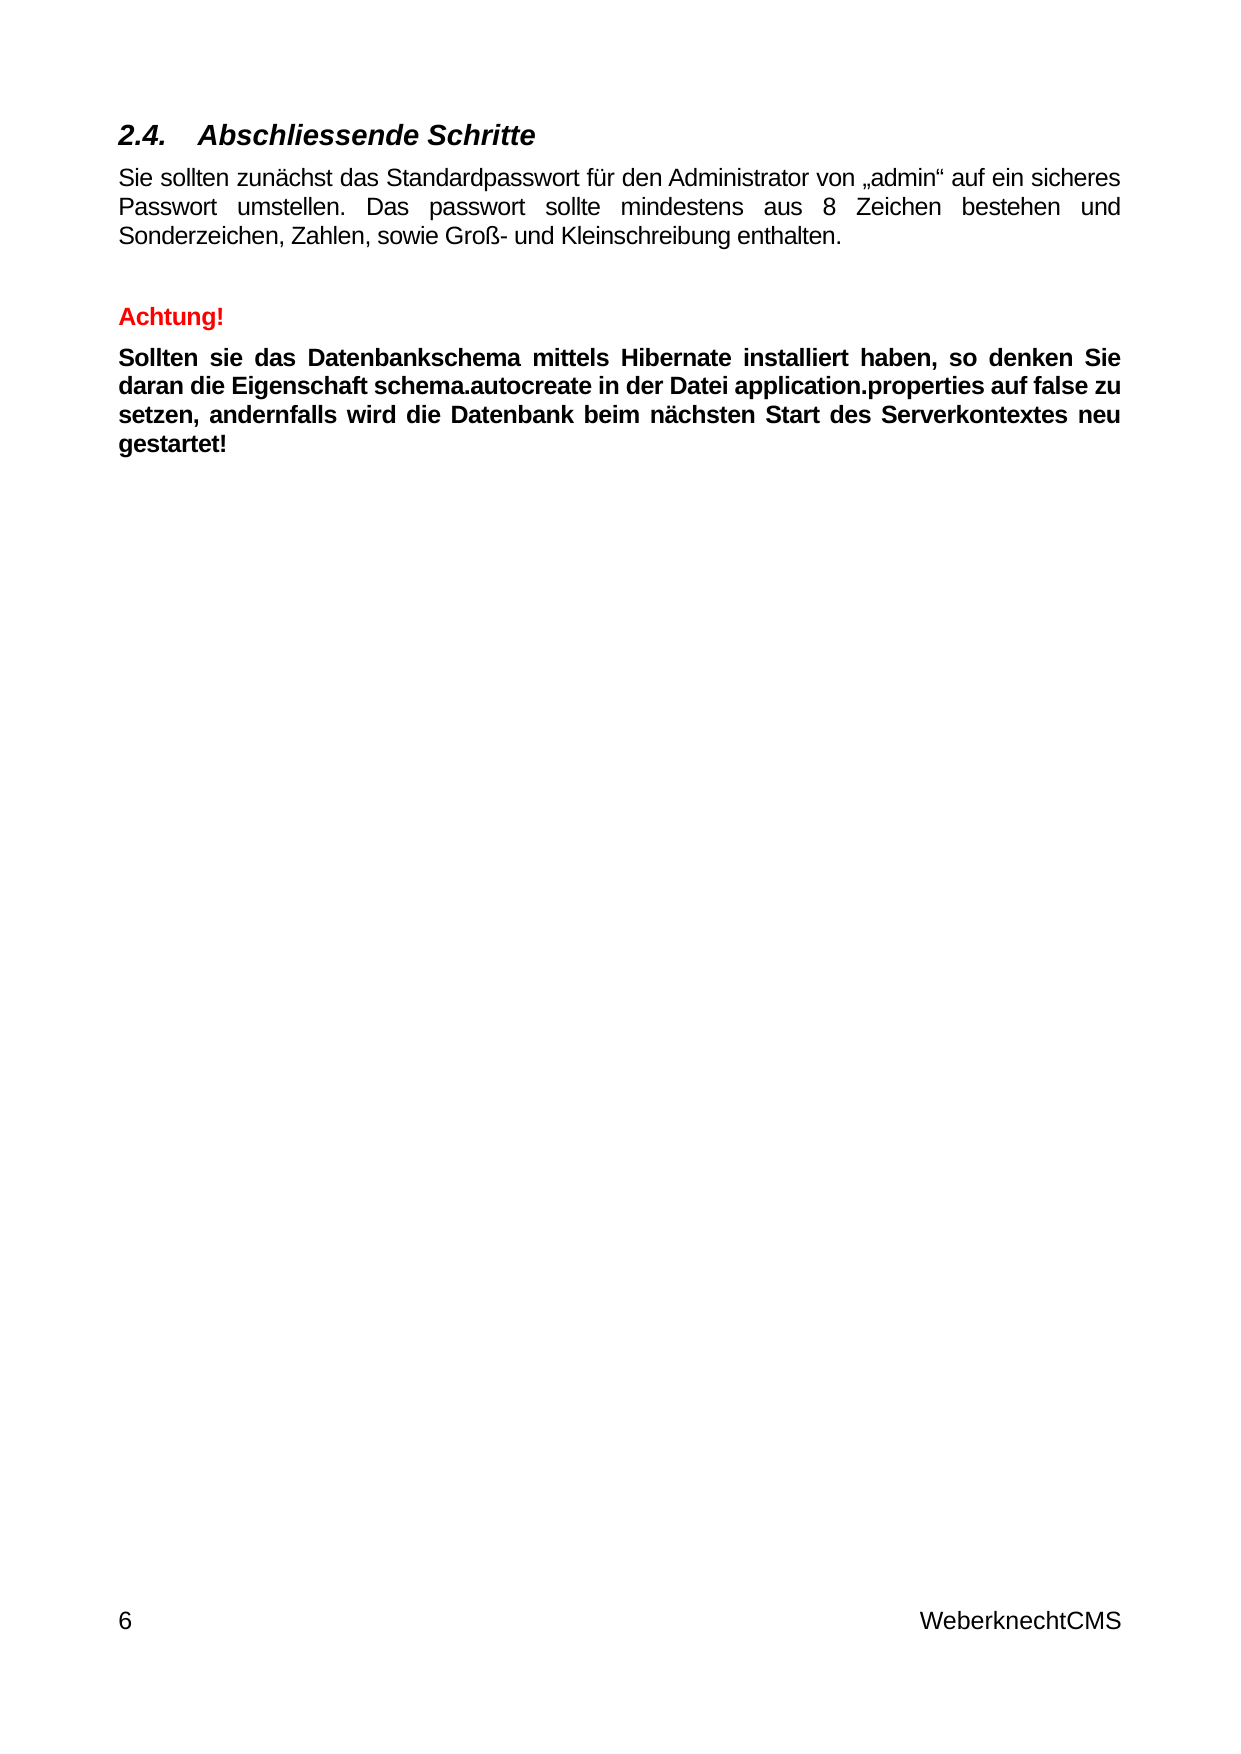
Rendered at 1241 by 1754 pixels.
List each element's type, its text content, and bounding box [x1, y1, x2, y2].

text Sie sollten zunächst das Standardpasswort für den Administrator von „admin“ auf ein sicheres Passwort umstellen. Das passwort sollte mindestens aus 8 Zeichen bestehen und Sonderzeichen, Zahlen, sowie Groß- und Kleinschreibung enthalten. [118, 163, 1122, 250]
text Sollten sie das Datenbankschema mittels Hibernate installiert haben, so denken Sie daran die Eigenschaft schema.autocreate in der Datei application.properties auf false zu setzen, andernfalls wird die Datenbank beim nächsten Start des Serverkontextes neu gestartet! [118, 342, 1122, 457]
subtitle Abschliessende Schritte [118, 118, 1122, 152]
text Achtung! [118, 302, 1122, 331]
